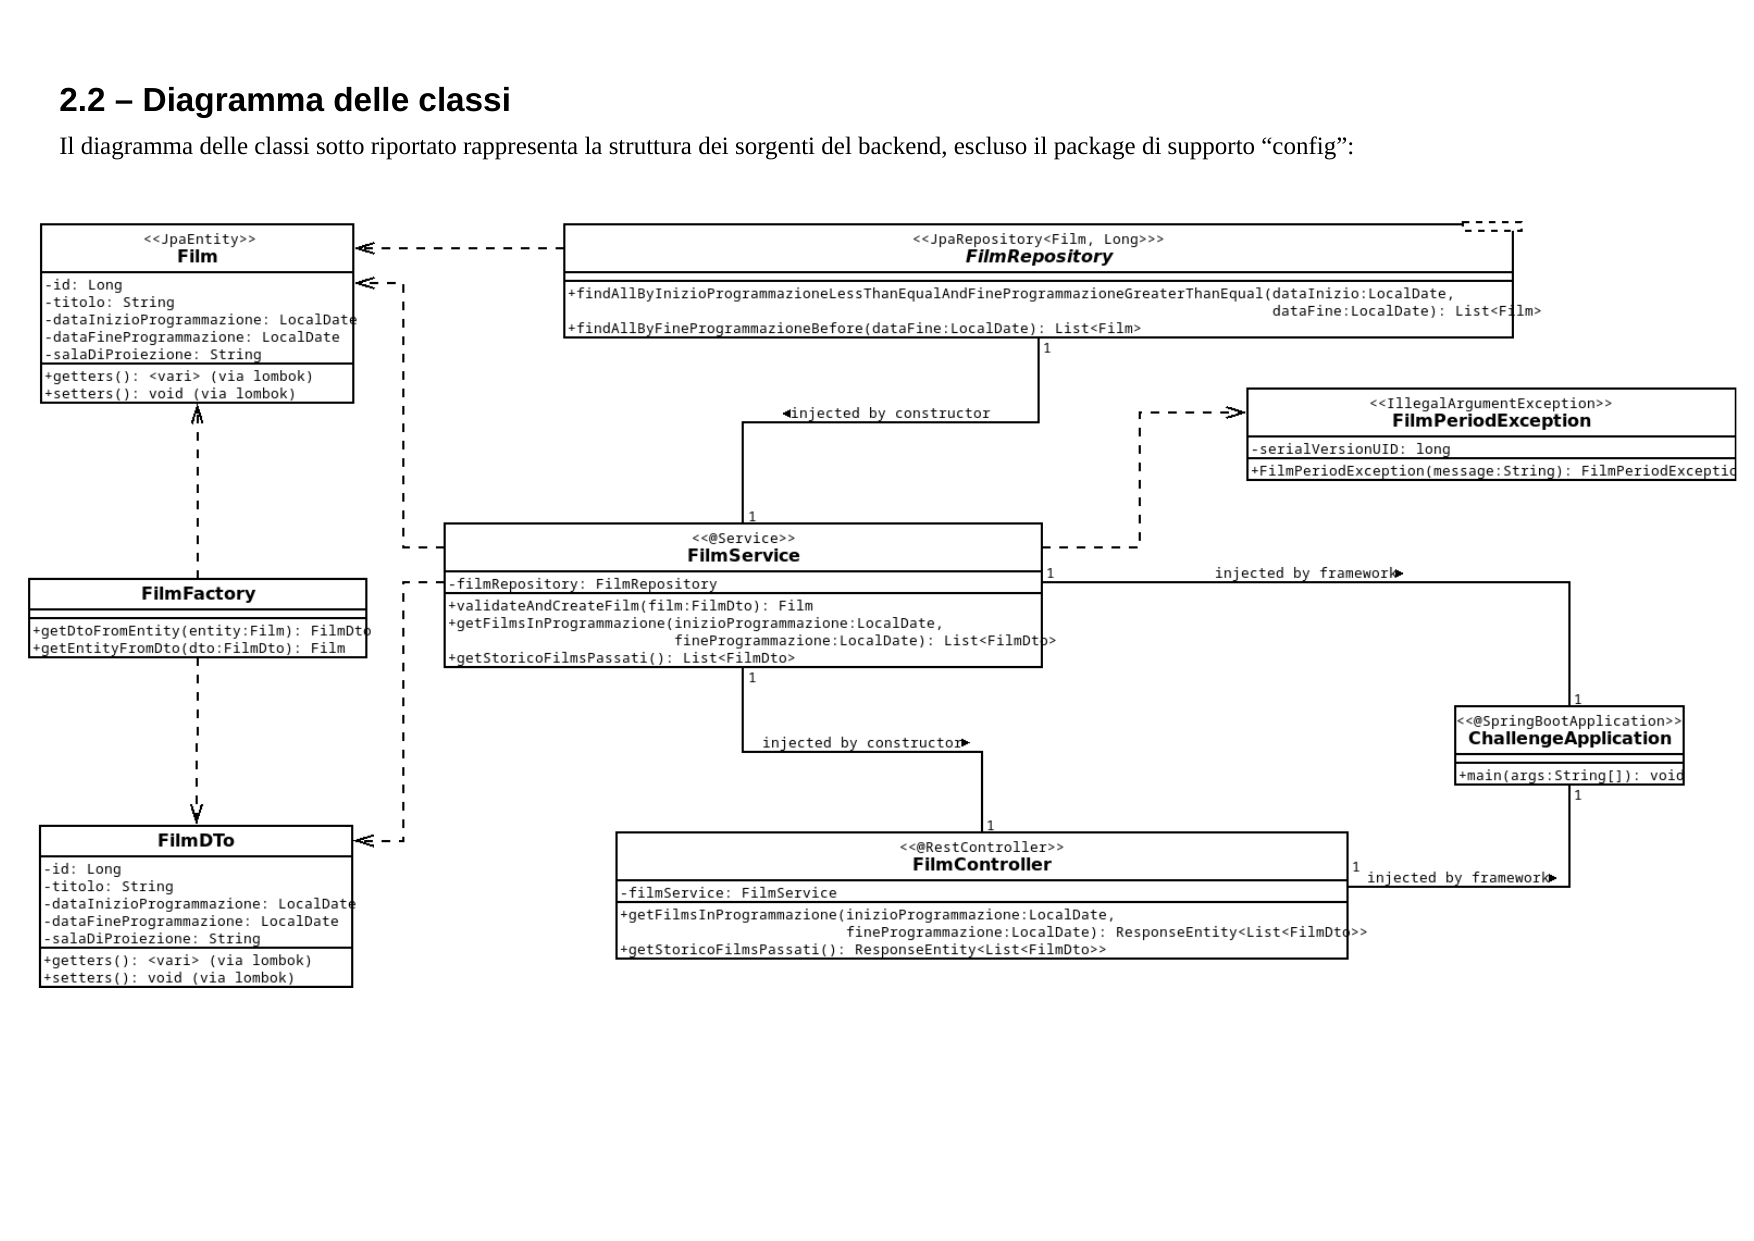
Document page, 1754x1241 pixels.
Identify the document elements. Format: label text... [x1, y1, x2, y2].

picture [27, 220, 1737, 988]
text Il diagramma delle classi sotto riportato rappresenta la struttura dei sorgenti del backend, escluso il package di supporto “config”: [59, 131, 1695, 159]
subtitle 2.2 – Diagramma delle classi [59, 80, 1695, 118]
